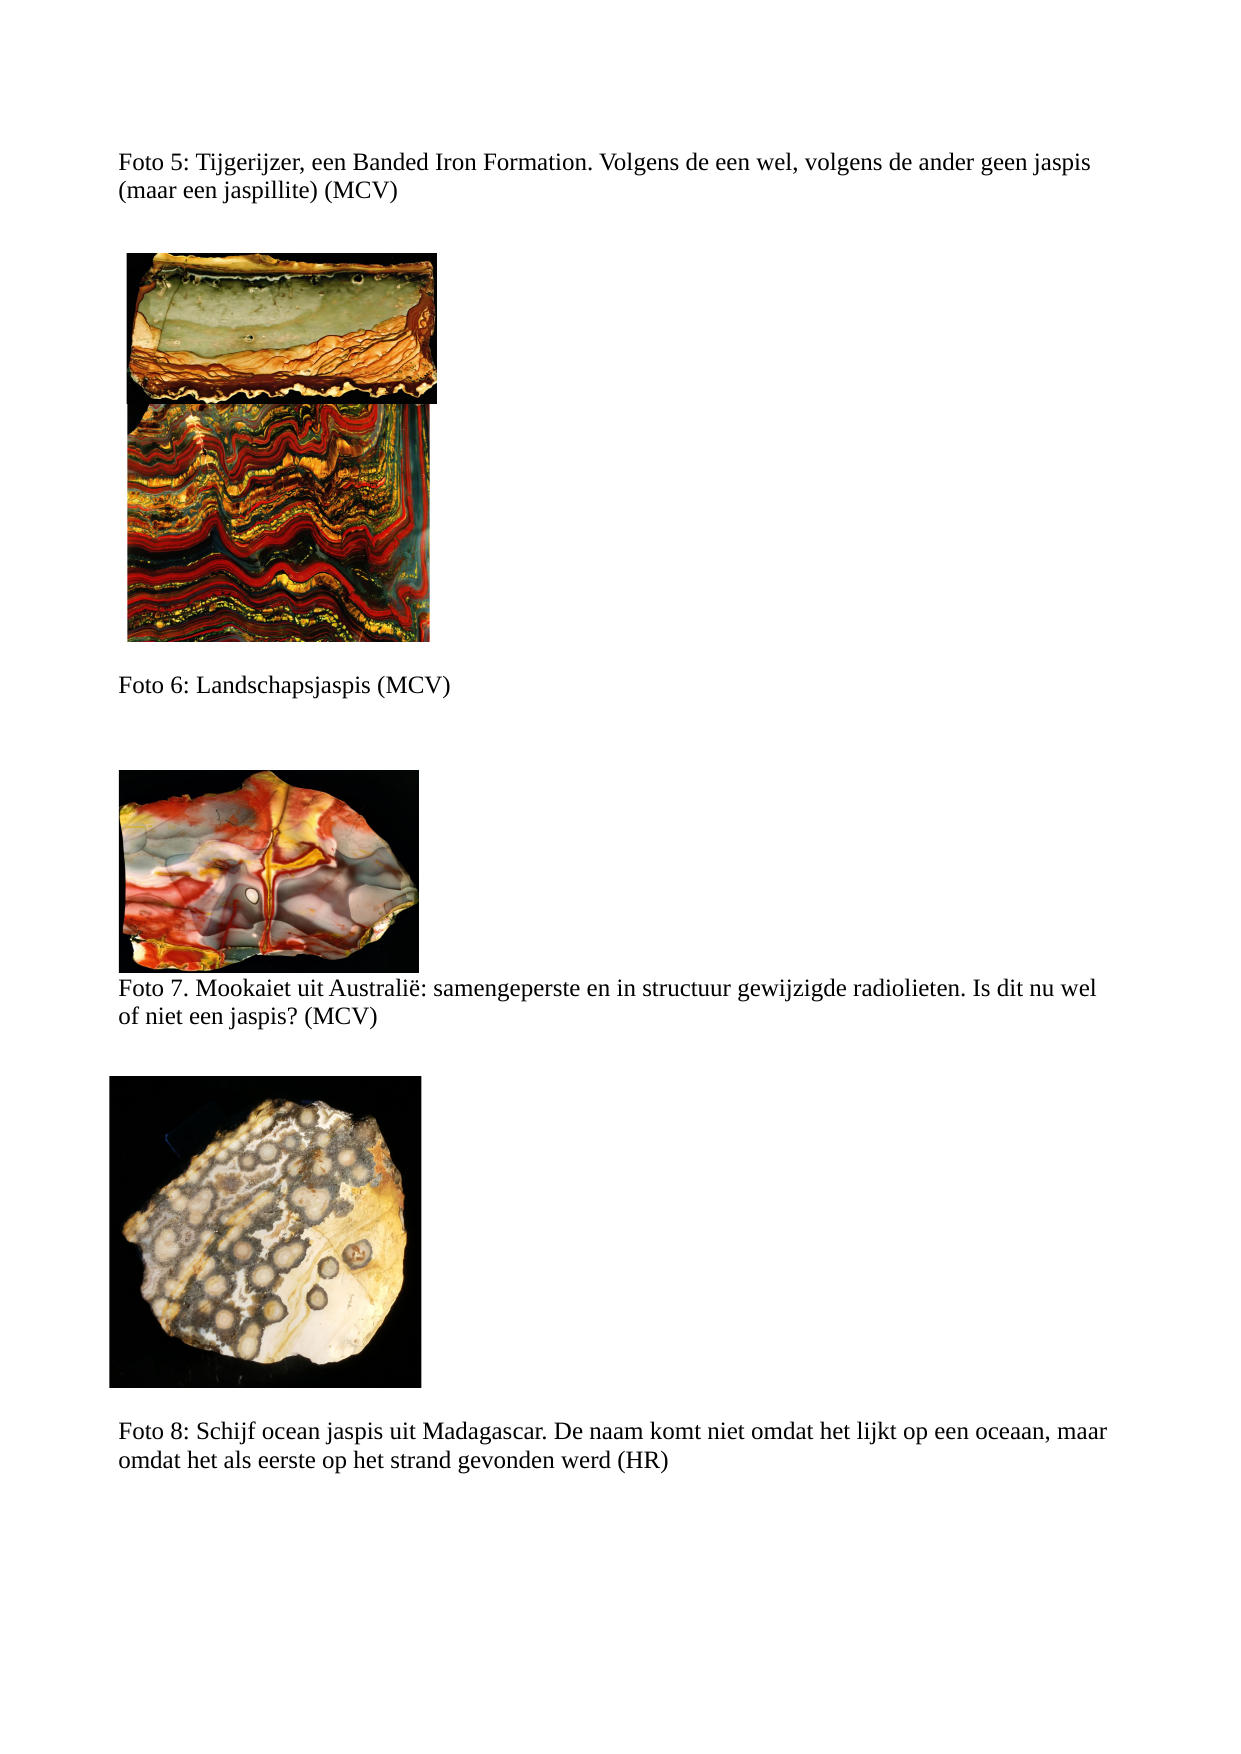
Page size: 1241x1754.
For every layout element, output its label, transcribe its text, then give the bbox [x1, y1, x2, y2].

text Foto 7. Mookaiet uit Australië: samengeperste en in structuur gewijzigde radiolieten. Is dit nu wel of niet een jaspis? (MCV) [118, 756, 1122, 1030]
text Foto 5: Tijgerijzer, een Banded Iron Formation. Volgens de een wel, volgens de ander geen jaspis (maar een jaspillite) (MCV) [118, 147, 1122, 204]
picture [118, 770, 419, 973]
picture [109, 1076, 422, 1388]
picture [126, 253, 437, 642]
text Foto 6: Landschapsjaspis (MCV) [118, 670, 1122, 699]
text Foto 8: Schijf ocean jaspis uit Madagascar. De naam komt niet omdat het lijkt op een oceaan, maar omdat het als eerste op het strand gevonden werd (HR) [118, 1416, 1122, 1474]
